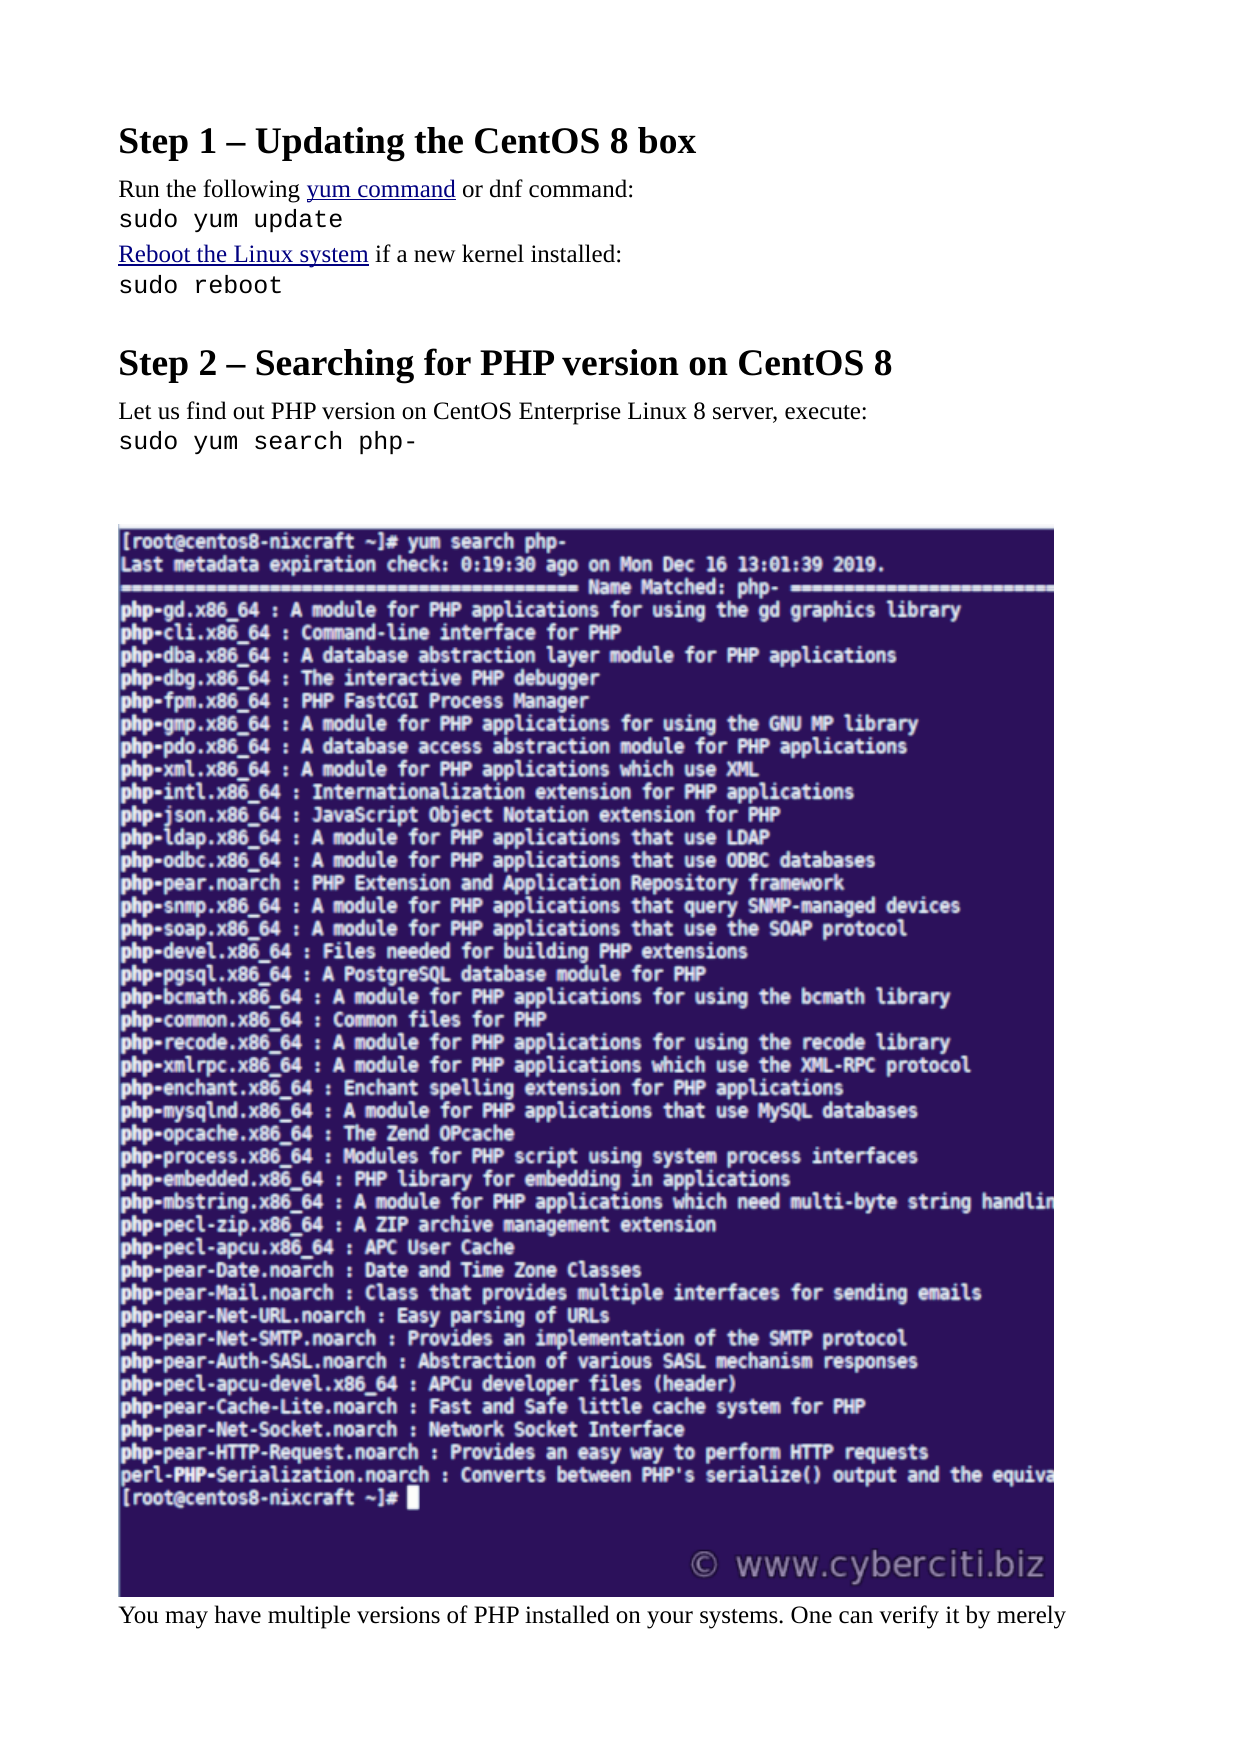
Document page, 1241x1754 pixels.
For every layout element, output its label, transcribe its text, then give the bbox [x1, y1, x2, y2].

picture [118, 524, 1054, 1597]
text Run the following yum command or dnf command: sudo yum update Reboot the Linux system if a new kernel installed: sudo reboot [118, 174, 1122, 301]
text Let us find out PHP version on CentOS Enterprise Linux 8 server, execute: sudo yum search php- You may have multiple versions of PHP installed on your systems. One can verify it by merely [118, 396, 1122, 1629]
subtitle Step 1 – Updating the CentOS 8 box [118, 118, 1122, 161]
subtitle Step 2 – Searching for PHP version on CentOS 8 [118, 340, 1122, 383]
